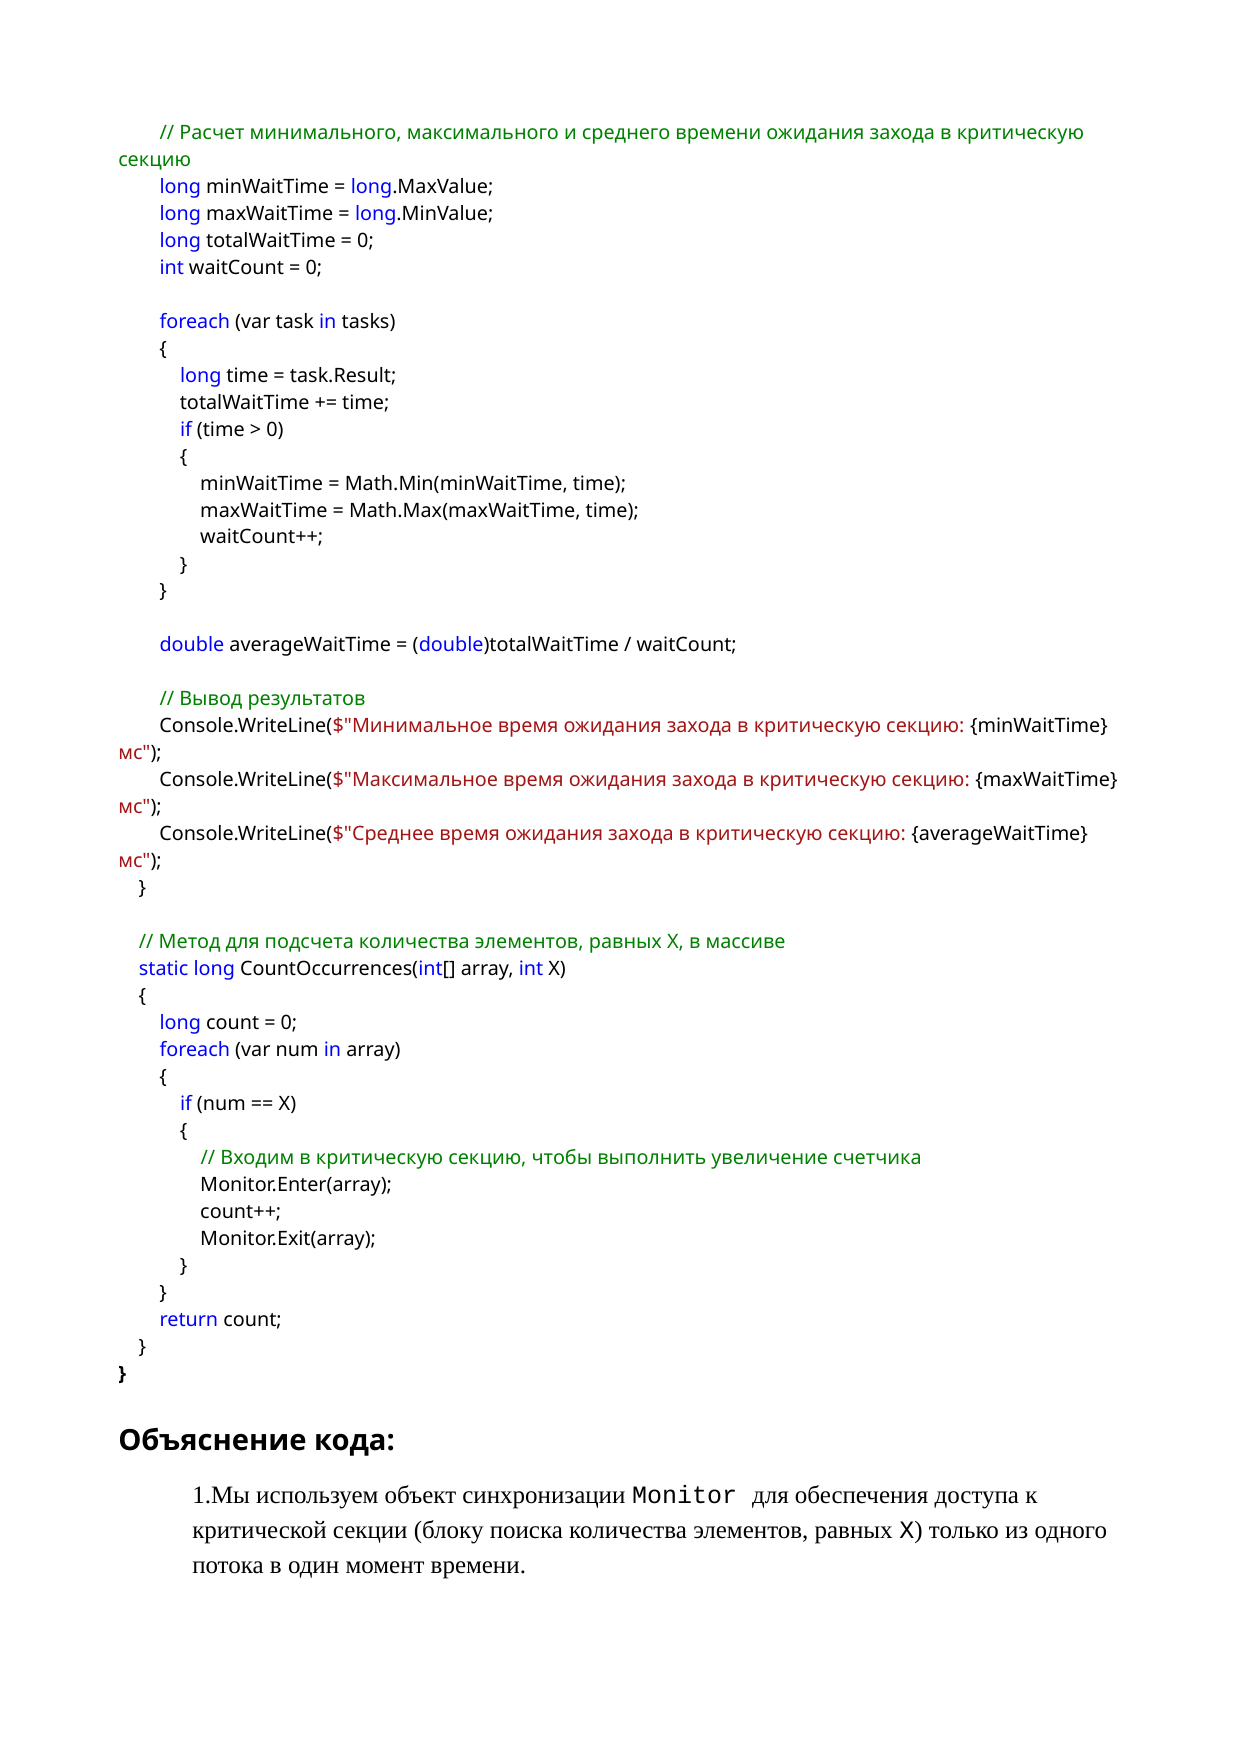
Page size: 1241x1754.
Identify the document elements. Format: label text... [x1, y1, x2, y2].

text } [118, 577, 1122, 604]
text } [118, 1359, 1122, 1386]
text { [118, 981, 1122, 1008]
text } [118, 1278, 1122, 1305]
text totalWaitTime += time; [118, 388, 1122, 415]
text Monitor.Exit(array); [118, 1224, 1122, 1251]
text } [118, 550, 1122, 577]
text // Метод для подсчета количества элементов, равных Х, в массиве [118, 927, 1122, 954]
text } [118, 873, 1122, 901]
text maxWaitTime = Math.Max(maxWaitTime, time); [118, 496, 1122, 523]
text { [118, 334, 1122, 361]
text { [118, 1116, 1122, 1143]
text foreach (var task in tasks) [118, 307, 1122, 334]
text if (num == X) [118, 1089, 1122, 1116]
text int waitCount = 0; [118, 253, 1122, 280]
text minWaitTime = Math.Min(minWaitTime, time); [118, 469, 1122, 496]
text Console.WriteLine($"Максимальное время ожидания захода в критическую секцию: {maxWaitTime} мс"); [118, 766, 1122, 819]
text // Вывод результатов [118, 685, 1122, 712]
text if (time > 0) [118, 415, 1122, 442]
text // Входим в критическую секцию, чтобы выполнить увеличение счетчика [118, 1143, 1122, 1170]
text { [118, 442, 1122, 469]
text count++; [118, 1197, 1122, 1224]
text long time = task.Result; [118, 361, 1122, 388]
text Console.WriteLine($"Среднее время ожидания захода в критическую секцию: {averageWaitTime} мс"); [118, 819, 1122, 873]
text return count; [118, 1305, 1122, 1332]
text Monitor.Enter(array); [118, 1170, 1122, 1197]
list Мы используем объект синхронизации Monitor для обеспечения доступа к критической секции (блоку поиска количества элементов, равных X) только из одного потока в один момент времени. [118, 1480, 1122, 1579]
text Console.WriteLine($"Минимальное время ожидания захода в критическую секцию: {minWaitTime} мс"); [118, 712, 1122, 766]
text // Расчет минимального, максимального и среднего времени ожидания захода в критическую секцию [118, 118, 1122, 172]
text long maxWaitTime = long.MinValue; [118, 199, 1122, 226]
text Объяснение кода: [118, 1420, 1122, 1459]
text foreach (var num in array) [118, 1035, 1122, 1062]
text double averageWaitTime = (double)totalWaitTime / waitCount; [118, 631, 1122, 658]
text long totalWaitTime = 0; [118, 226, 1122, 253]
text } [118, 1332, 1122, 1359]
text { [118, 1062, 1122, 1089]
text static long CountOccurrences(int[] array, int X) [118, 954, 1122, 981]
text long minWaitTime = long.MaxValue; [118, 172, 1122, 199]
text } [118, 1251, 1122, 1278]
text waitCount++; [118, 523, 1122, 550]
text long count = 0; [118, 1008, 1122, 1035]
